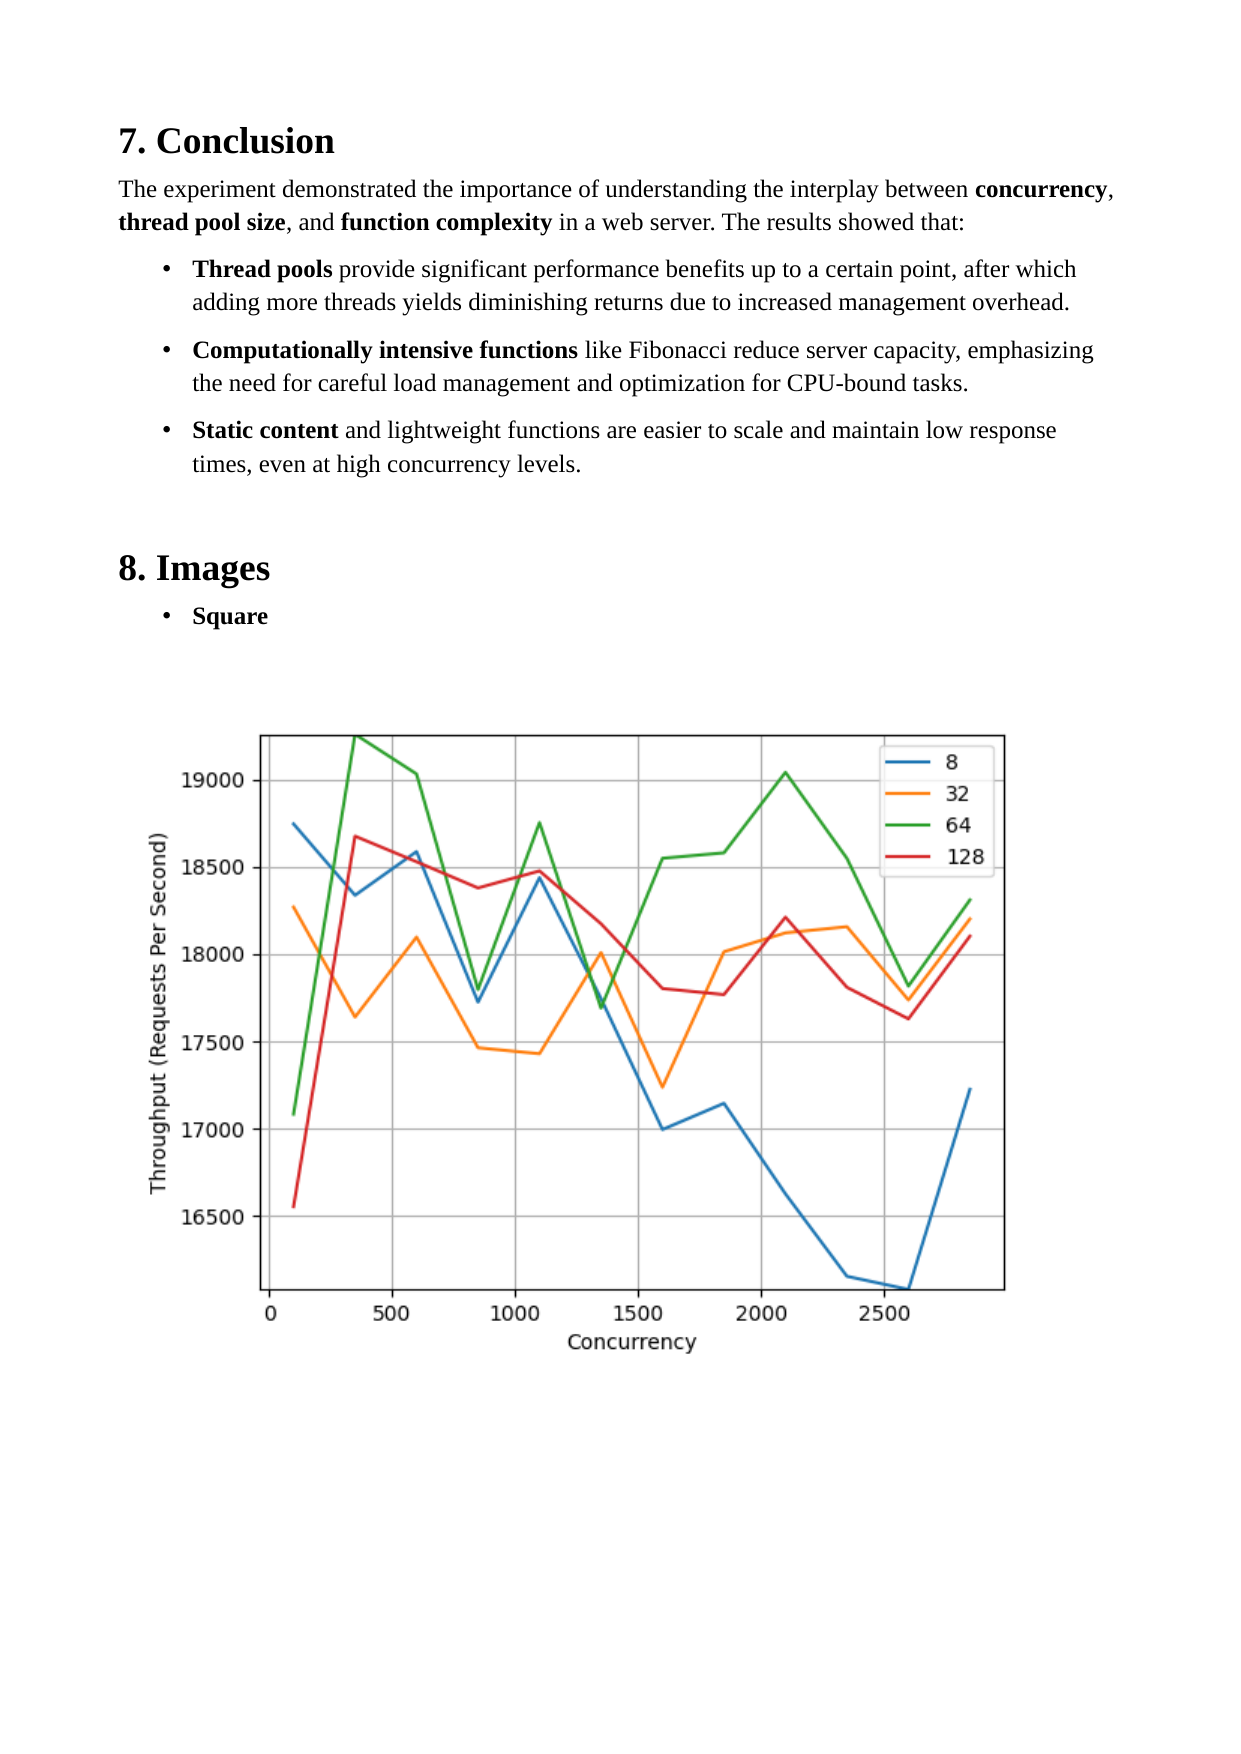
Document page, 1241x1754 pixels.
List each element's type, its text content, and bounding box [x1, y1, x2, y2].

subtitle 8. Images [118, 546, 1122, 589]
text The experiment demonstrated the importance of understanding the interplay between concurrency, thread pool size, and function complexity in a web server. The results showed that: [118, 174, 1122, 236]
subtitle 7. Conclusion [118, 118, 1122, 161]
list Square [162, 601, 1122, 630]
list Computationally intensive functions like Fibonacci reduce server capacity, emphasizing the need for careful load management and optimization for CPU-bound tasks. [162, 335, 1122, 397]
list Static content and lightweight functions are easier to scale and maintain low response times, even at high concurrency levels. [162, 416, 1122, 477]
picture [140, 649, 1100, 1369]
list Thread pools provide significant performance benefits up to a certain point, after which adding more threads yields diminishing returns due to increased management overhead. [162, 254, 1122, 316]
